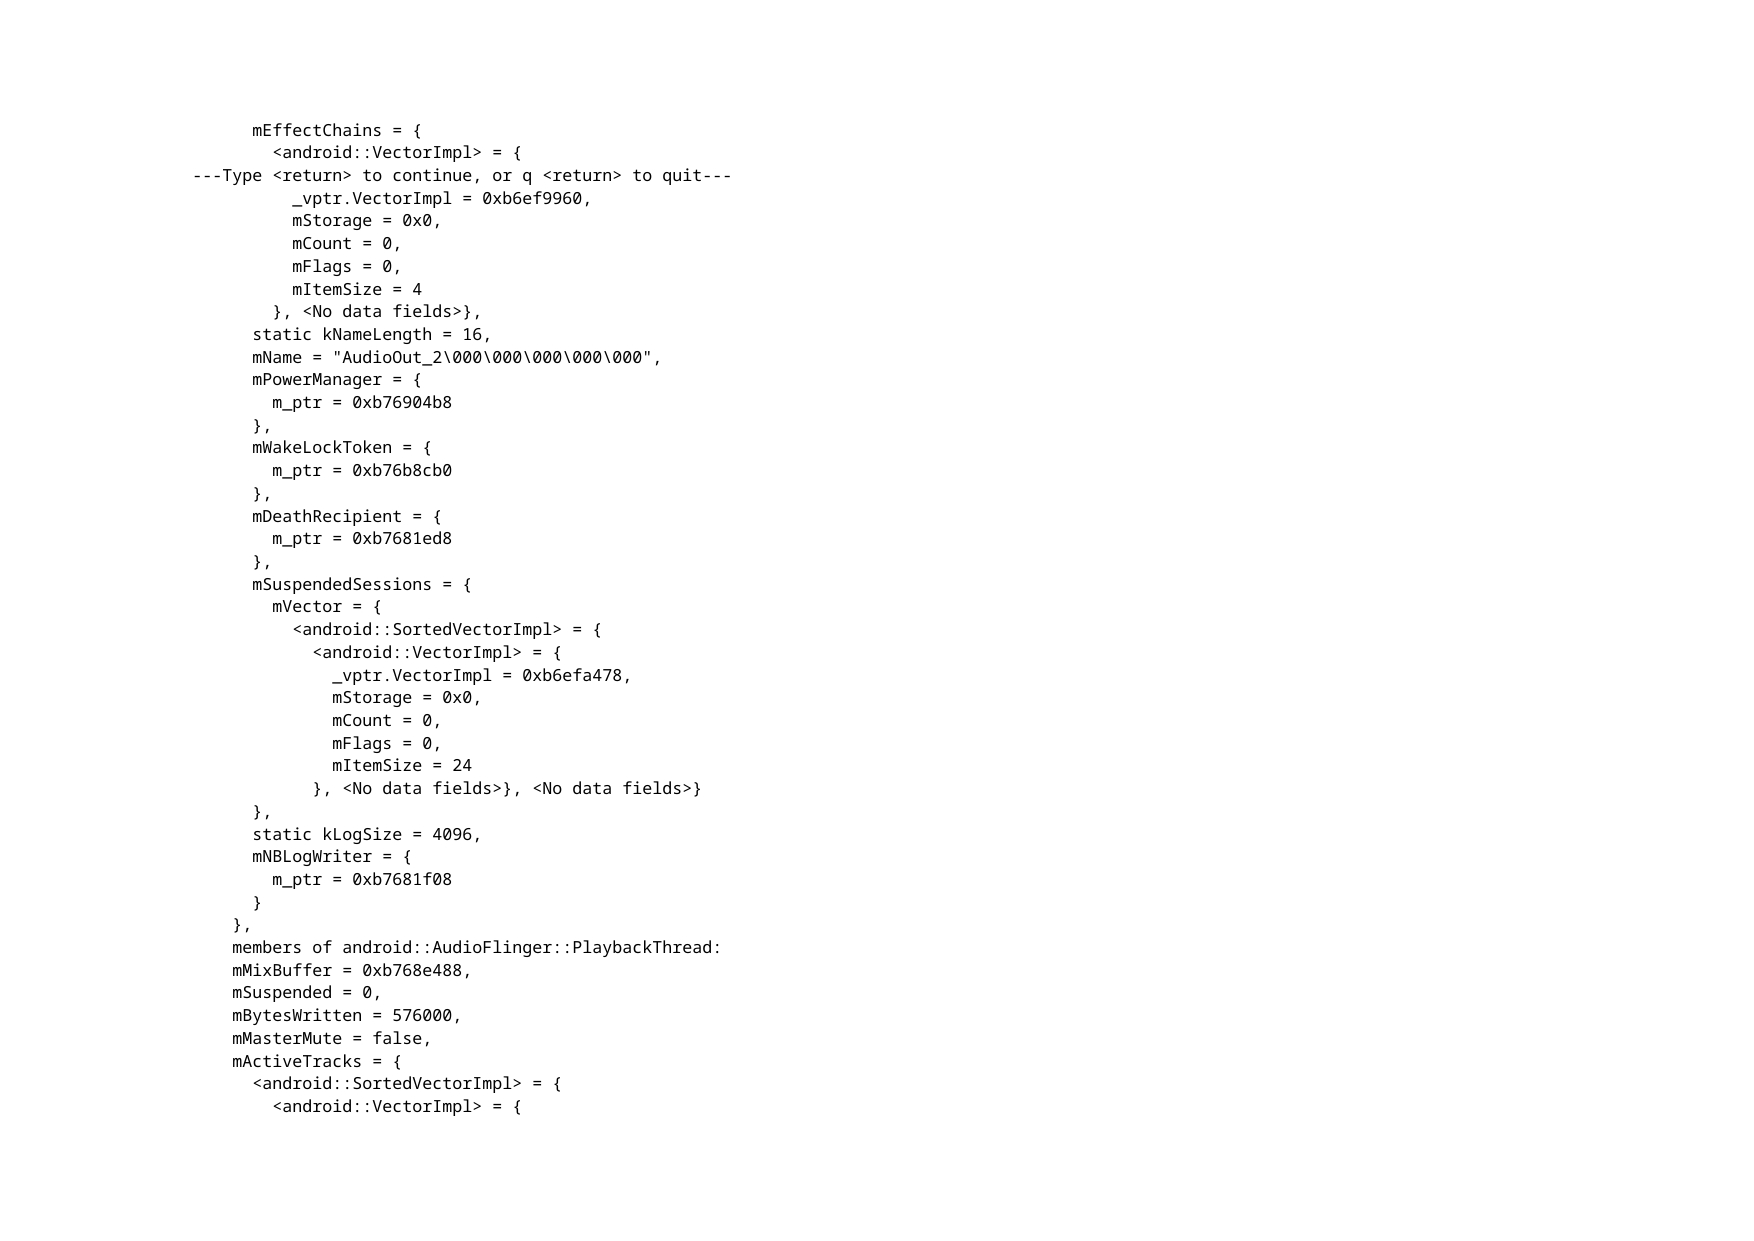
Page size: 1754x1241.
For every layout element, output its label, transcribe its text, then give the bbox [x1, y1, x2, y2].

text mFlags = 0, [192, 731, 1636, 754]
text }, [192, 481, 1636, 504]
text mSuspended = 0, [192, 981, 1636, 1004]
text mNBLogWriter = { [192, 845, 1636, 867]
text static kLogSize = 4096, [192, 822, 1636, 845]
text } [192, 890, 1636, 913]
text _vptr.VectorImpl = 0xb6ef9960, [192, 186, 1636, 209]
text m_ptr = 0xb76904b8 [192, 391, 1636, 413]
text <android::SortedVectorImpl> = { [192, 1072, 1636, 1094]
text mCount = 0, [192, 232, 1636, 254]
text }, [192, 413, 1636, 436]
text mBytesWritten = 576000, [192, 1004, 1636, 1026]
text mPowerManager = { [192, 368, 1636, 391]
text mEffectChains = { [192, 118, 1636, 141]
text mMasterMute = false, [192, 1026, 1636, 1049]
text ---Type <return> to continue, or q <return> to quit--- [192, 163, 1636, 186]
text mVector = { [192, 595, 1636, 618]
text mItemSize = 4 [192, 277, 1636, 300]
text <android::SortedVectorImpl> = { [192, 618, 1636, 640]
text _vptr.VectorImpl = 0xb6efa478, [192, 663, 1636, 686]
text mStorage = 0x0, [192, 686, 1636, 708]
text <android::VectorImpl> = { [192, 1094, 1636, 1117]
text mDeathRecipient = { [192, 504, 1636, 527]
text mActiveTracks = { [192, 1049, 1636, 1072]
text }, [192, 913, 1636, 936]
text m_ptr = 0xb76b8cb0 [192, 459, 1636, 481]
text mCount = 0, [192, 708, 1636, 731]
text mItemSize = 24 [192, 754, 1636, 777]
text <android::VectorImpl> = { [192, 640, 1636, 663]
text m_ptr = 0xb7681f08 [192, 867, 1636, 890]
text mFlags = 0, [192, 254, 1636, 277]
text mMixBuffer = 0xb768e488, [192, 958, 1636, 981]
text mWakeLockToken = { [192, 436, 1636, 459]
text }, [192, 549, 1636, 572]
text <android::VectorImpl> = { [192, 141, 1636, 163]
text static kNameLength = 16, [192, 322, 1636, 345]
text mSuspendedSessions = { [192, 572, 1636, 595]
text m_ptr = 0xb7681ed8 [192, 527, 1636, 549]
text members of android::AudioFlinger::PlaybackThread: [192, 936, 1636, 958]
text }, [192, 799, 1636, 822]
text mStorage = 0x0, [192, 209, 1636, 232]
text mName = "AudioOut_2\000\000\000\000\000", [192, 345, 1636, 368]
text }, <No data fields>}, [192, 300, 1636, 322]
text }, <No data fields>}, <No data fields>} [192, 777, 1636, 799]
